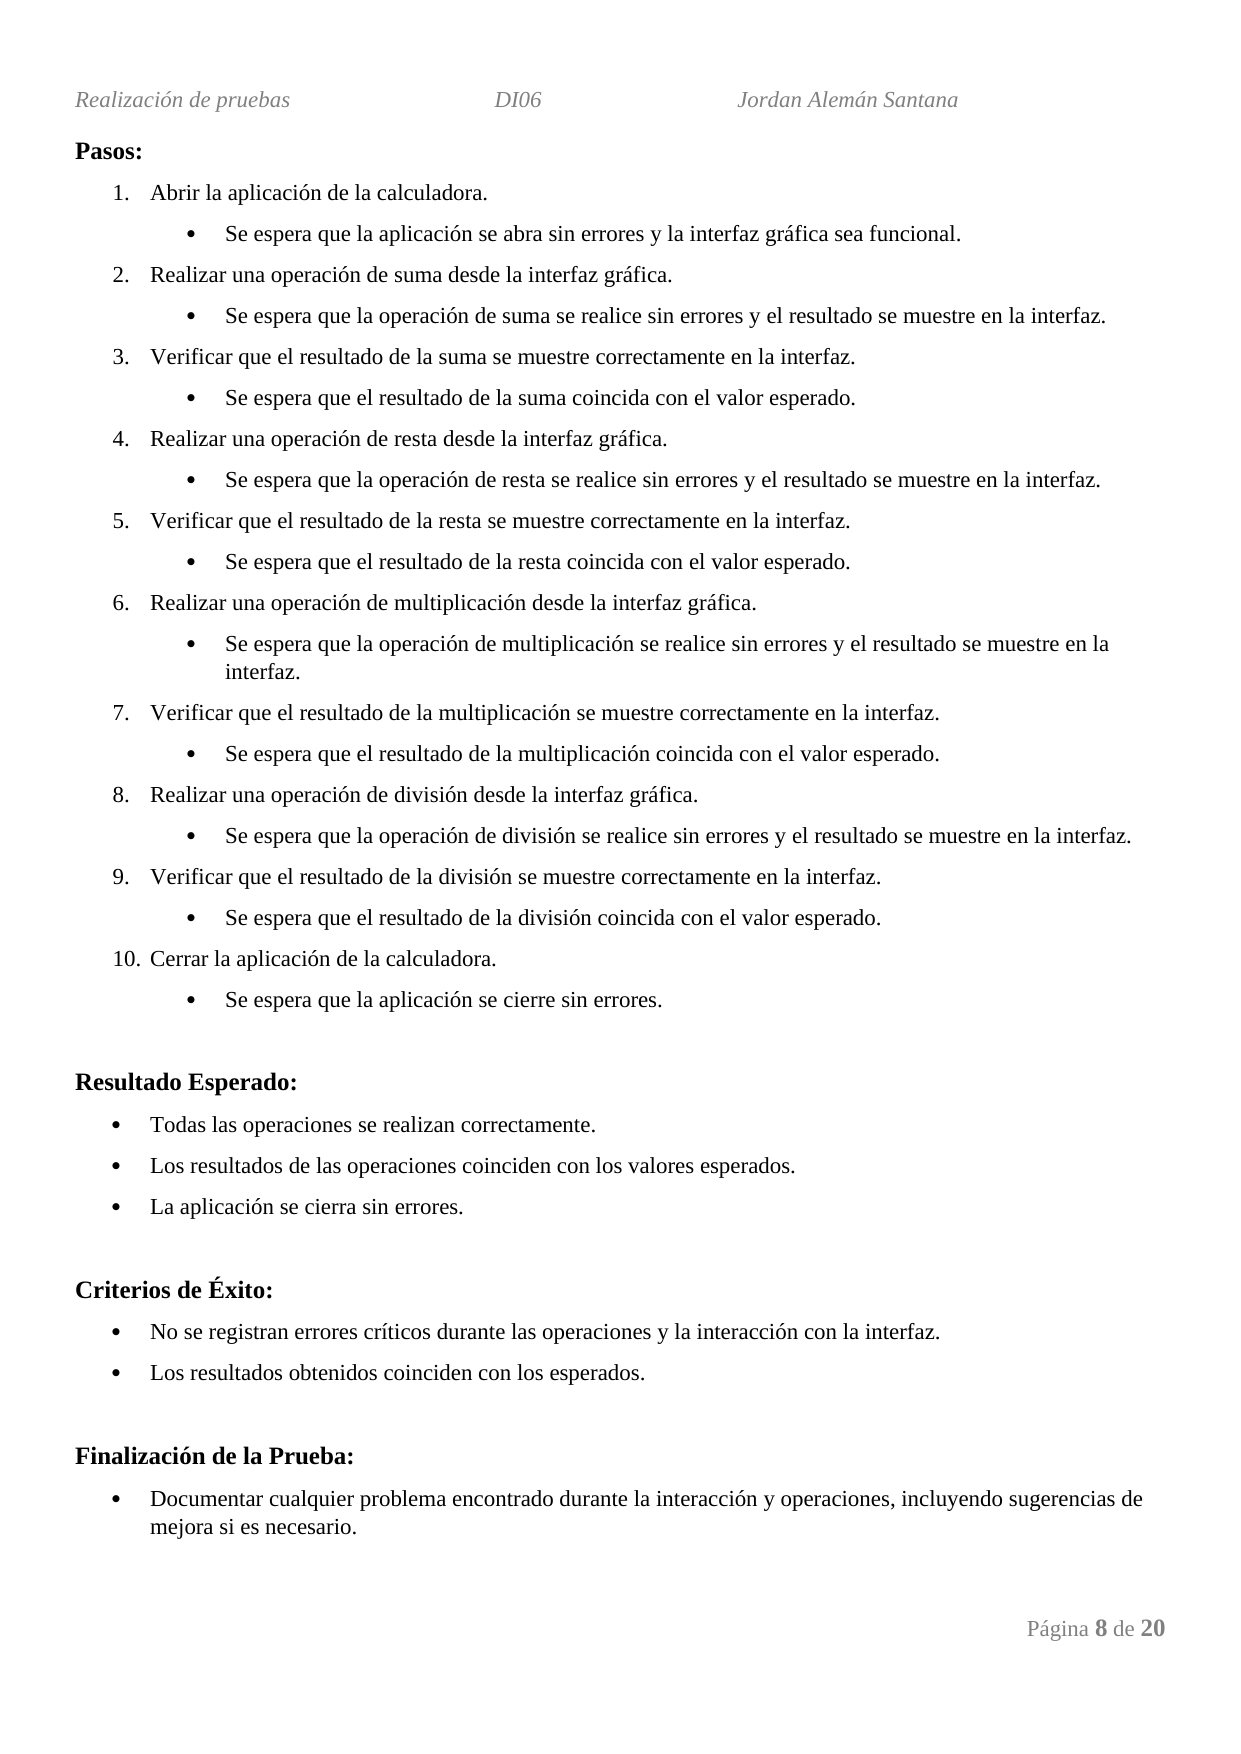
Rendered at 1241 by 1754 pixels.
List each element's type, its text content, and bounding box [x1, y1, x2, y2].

list Realizar una operación de multiplicación desde la interfaz gráfica. [112, 589, 1165, 615]
list Se espera que la aplicación se abra sin errores y la interfaz gráfica sea funcional. [187, 220, 1165, 247]
list Verificar que el resultado de la suma se muestre correctamente en la interfaz. [112, 343, 1165, 369]
list Verificar que el resultado de la división se muestre correctamente en la interfaz. [112, 863, 1165, 889]
list Realizar una operación de división desde la interfaz gráfica. [112, 781, 1165, 807]
text Resultado Esperado: [75, 1067, 1165, 1096]
list Documentar cualquier problema encontrado durante la interacción y operaciones, incluyendo sugerencias de mejora si es necesario. [112, 1485, 1165, 1539]
list Realizar una operación de suma desde la interfaz gráfica. [112, 261, 1165, 288]
list Se espera que el resultado de la suma coincida con el valor esperado. [187, 384, 1165, 410]
list Los resultados de las operaciones coinciden con los valores esperados. [112, 1152, 1165, 1178]
list Se espera que la operación de división se realice sin errores y el resultado se muestre en la interfaz. [187, 822, 1165, 848]
text Criterios de Éxito: [75, 1275, 1165, 1303]
list No se registran errores críticos durante las operaciones y la interacción con la interfaz. [112, 1318, 1165, 1345]
list Verificar que el resultado de la resta se muestre correctamente en la interfaz. [112, 507, 1165, 533]
text Pasos: [75, 136, 1165, 164]
list Realizar una operación de resta desde la interfaz gráfica. [112, 425, 1165, 451]
list Verificar que el resultado de la multiplicación se muestre correctamente en la interfaz. [112, 699, 1165, 725]
list Los resultados obtenidos coinciden con los esperados. [112, 1359, 1165, 1386]
list Se espera que la aplicación se cierre sin errores. [187, 986, 1165, 1012]
list Se espera que la operación de multiplicación se realice sin errores y el resultado se muestre en la interfaz. [187, 630, 1165, 684]
list Se espera que el resultado de la resta coincida con el valor esperado. [187, 548, 1165, 574]
list La aplicación se cierra sin errores. [112, 1193, 1165, 1219]
list Abrir la aplicación de la calculadora. [112, 179, 1165, 206]
list Todas las operaciones se realizan correctamente. [112, 1111, 1165, 1137]
list Se espera que la operación de resta se realice sin errores y el resultado se muestre en la interfaz. [187, 466, 1165, 492]
list Se espera que la operación de suma se realice sin errores y el resultado se muestre en la interfaz. [187, 302, 1165, 328]
list Se espera que el resultado de la multiplicación coincida con el valor esperado. [187, 740, 1165, 766]
list Cerrar la aplicación de la calculadora. [112, 945, 1165, 971]
text Finalización de la Prueba: [75, 1441, 1165, 1470]
list Se espera que el resultado de la división coincida con el valor esperado. [187, 904, 1165, 930]
